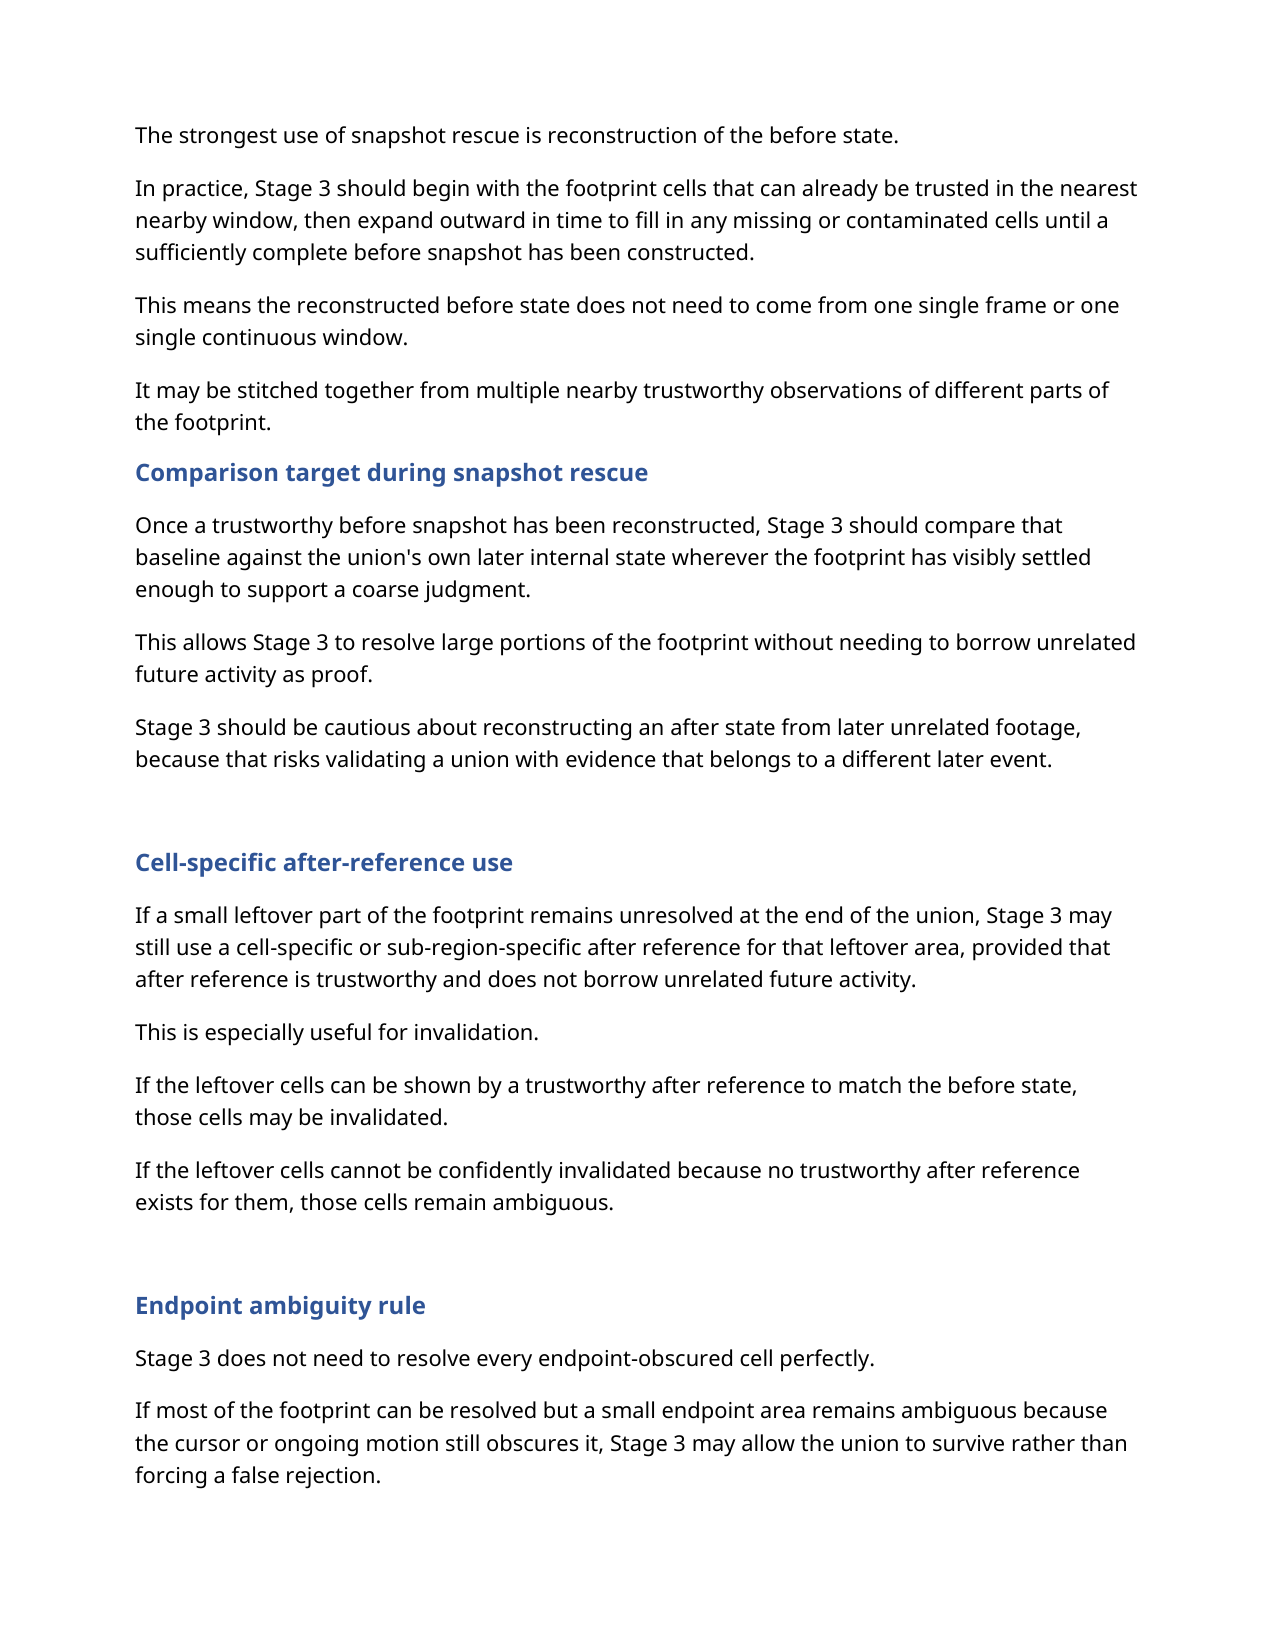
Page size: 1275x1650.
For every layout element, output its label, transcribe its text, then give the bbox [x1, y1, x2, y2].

text Stage 3 does not need to resolve every endpoint-obscured cell perfectly. [135, 1343, 1140, 1372]
text This means the reconstructed before state does not need to come from one single frame or one single continuous window. [135, 290, 1140, 352]
text If the leftover cells cannot be confidently invalidated because no trustworthy after reference exists for them, those cells remain ambiguous. [135, 1155, 1140, 1217]
text Once a trustworthy before snapshot has been reconstructed, Stage 3 should compare that baseline against the union's own later internal state wherever the footprint has visibly settled enough to support a coarse judgment. [135, 510, 1140, 604]
text It may be stitched together from multiple nearby trustworthy observations of different parts of the footprint. [135, 375, 1140, 437]
text This is especially useful for invalidation. [135, 1017, 1140, 1047]
subtitle Endpoint ambiguity rule [135, 1288, 1140, 1321]
text If a small leftover part of the footprint remains unresolved at the end of the union, Stage 3 may still use a cell-specific or sub-region-specific after reference for that leftover area, provided that after reference is trustworthy and does not borrow unrelated future activity. [135, 900, 1140, 994]
text If the leftover cells can be shown by a trustworthy after reference to match the before state, those cells may be invalidated. [135, 1070, 1140, 1132]
text If most of the footprint can be resolved but a small endpoint area remains ambiguous because the cursor or ongoing motion still obscures it, Stage 3 may allow the union to survive rather than forcing a false rejection. [135, 1396, 1140, 1489]
text Stage 3 should be cautious about reconstructing an after state from later unrelated footage, because that risks validating a union with evidence that belongs to a different later event. [135, 712, 1140, 774]
text This allows Stage 3 to resolve large portions of the footprint without needing to borrow unrelated future activity as proof. [135, 627, 1140, 689]
subtitle Cell-specific after-reference use [135, 846, 1140, 878]
text The strongest use of snapshot rescue is reconstruction of the before state. [135, 120, 1140, 150]
text In practice, Stage 3 should begin with the footprint cells that can already be trusted in the nearest nearby window, then expand outward in time to fill in any missing or contaminated cells until a sufficiently complete before snapshot has been constructed. [135, 173, 1140, 267]
subtitle Comparison target during snapshot rescue [135, 456, 1140, 488]
